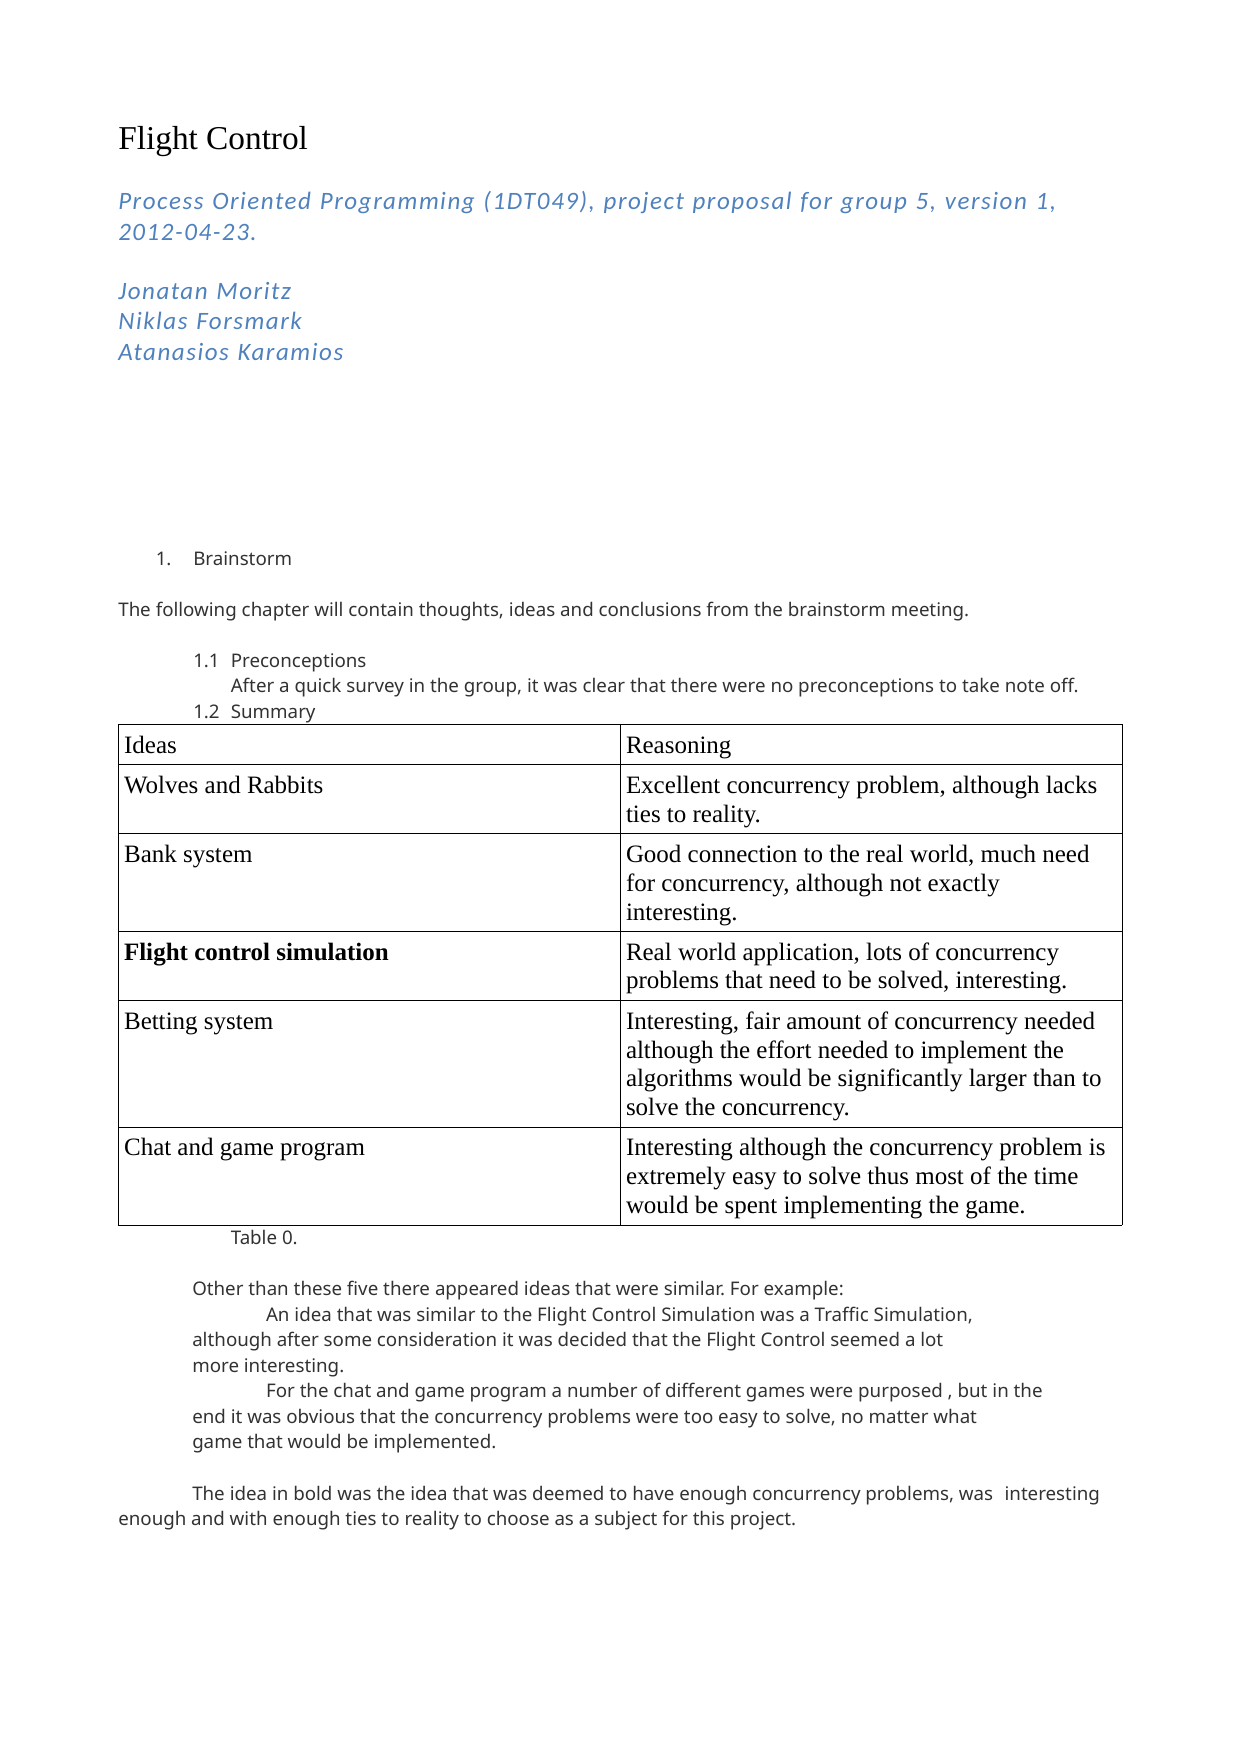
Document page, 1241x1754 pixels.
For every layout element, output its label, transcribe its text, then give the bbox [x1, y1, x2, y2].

text Flight Control [118, 118, 1122, 156]
text Other than these five there appeared ideas that were similar. For example: An idea that was similar to the Flight Control Simulation was a Traffic Simulation, although after some consideration it was decided that the Flight Control seemed a lot more interesting. [118, 1276, 1122, 1378]
list After a quick survey in the group, it was clear that there were no preconceptions to take note off. [193, 673, 1122, 698]
text The idea in bold was the idea that was deemed to have enough concurrency problems, was interesting enough and with enough ties to reality to choose as a subject for this project. [118, 1480, 1122, 1531]
text Atanasios Karamios [118, 336, 1122, 367]
table_cell Interesting although the concurrency problem is extremely easy to solve thus most of the time would be spent implementing the game. [621, 1128, 1122, 1224]
text The following chapter will contain thoughts, ideas and conclusions from the brainstorm meeting. [118, 596, 1122, 622]
table_cell Chat and game program [119, 1128, 620, 1224]
list Summary [193, 698, 1122, 724]
list Table 0. [193, 1226, 1122, 1250]
table_cell Wolves and Rabbits [119, 765, 620, 833]
text Jonatan Moritz [118, 275, 1122, 306]
table_cell Betting system [119, 1001, 620, 1127]
list Brainstorm [156, 545, 1122, 571]
table_cell Flight control simulation [119, 932, 620, 1000]
text Process Oriented Programming (1DT049), project proposal for group 5, version 1, 2012-04-23. [118, 185, 1122, 246]
table_cell Bank system [119, 834, 620, 931]
text For the chat and game program a number of different games were purposed , but in the end it was obvious that the concurrency problems were too easy to solve, no matter what game that would be implemented. [118, 1378, 1122, 1454]
list Preconceptions [193, 647, 1122, 673]
table_cell Excellent concurrency problem, although lacks ties to reality. [621, 765, 1122, 833]
table_cell Good connection to the real world, much need for concurrency, although not exactly interesting. [621, 834, 1122, 931]
table_cell Interesting, fair amount of concurrency needed although the effort needed to implement the algorithms would be significantly larger than to solve the concurrency. [621, 1001, 1122, 1127]
table_header Reasoning [621, 725, 1122, 764]
table_header Ideas [119, 725, 620, 764]
table_cell Real world application, lots of concurrency problems that need to be solved, interesting. [621, 932, 1122, 1000]
text Niklas Forsmark [118, 306, 1122, 336]
